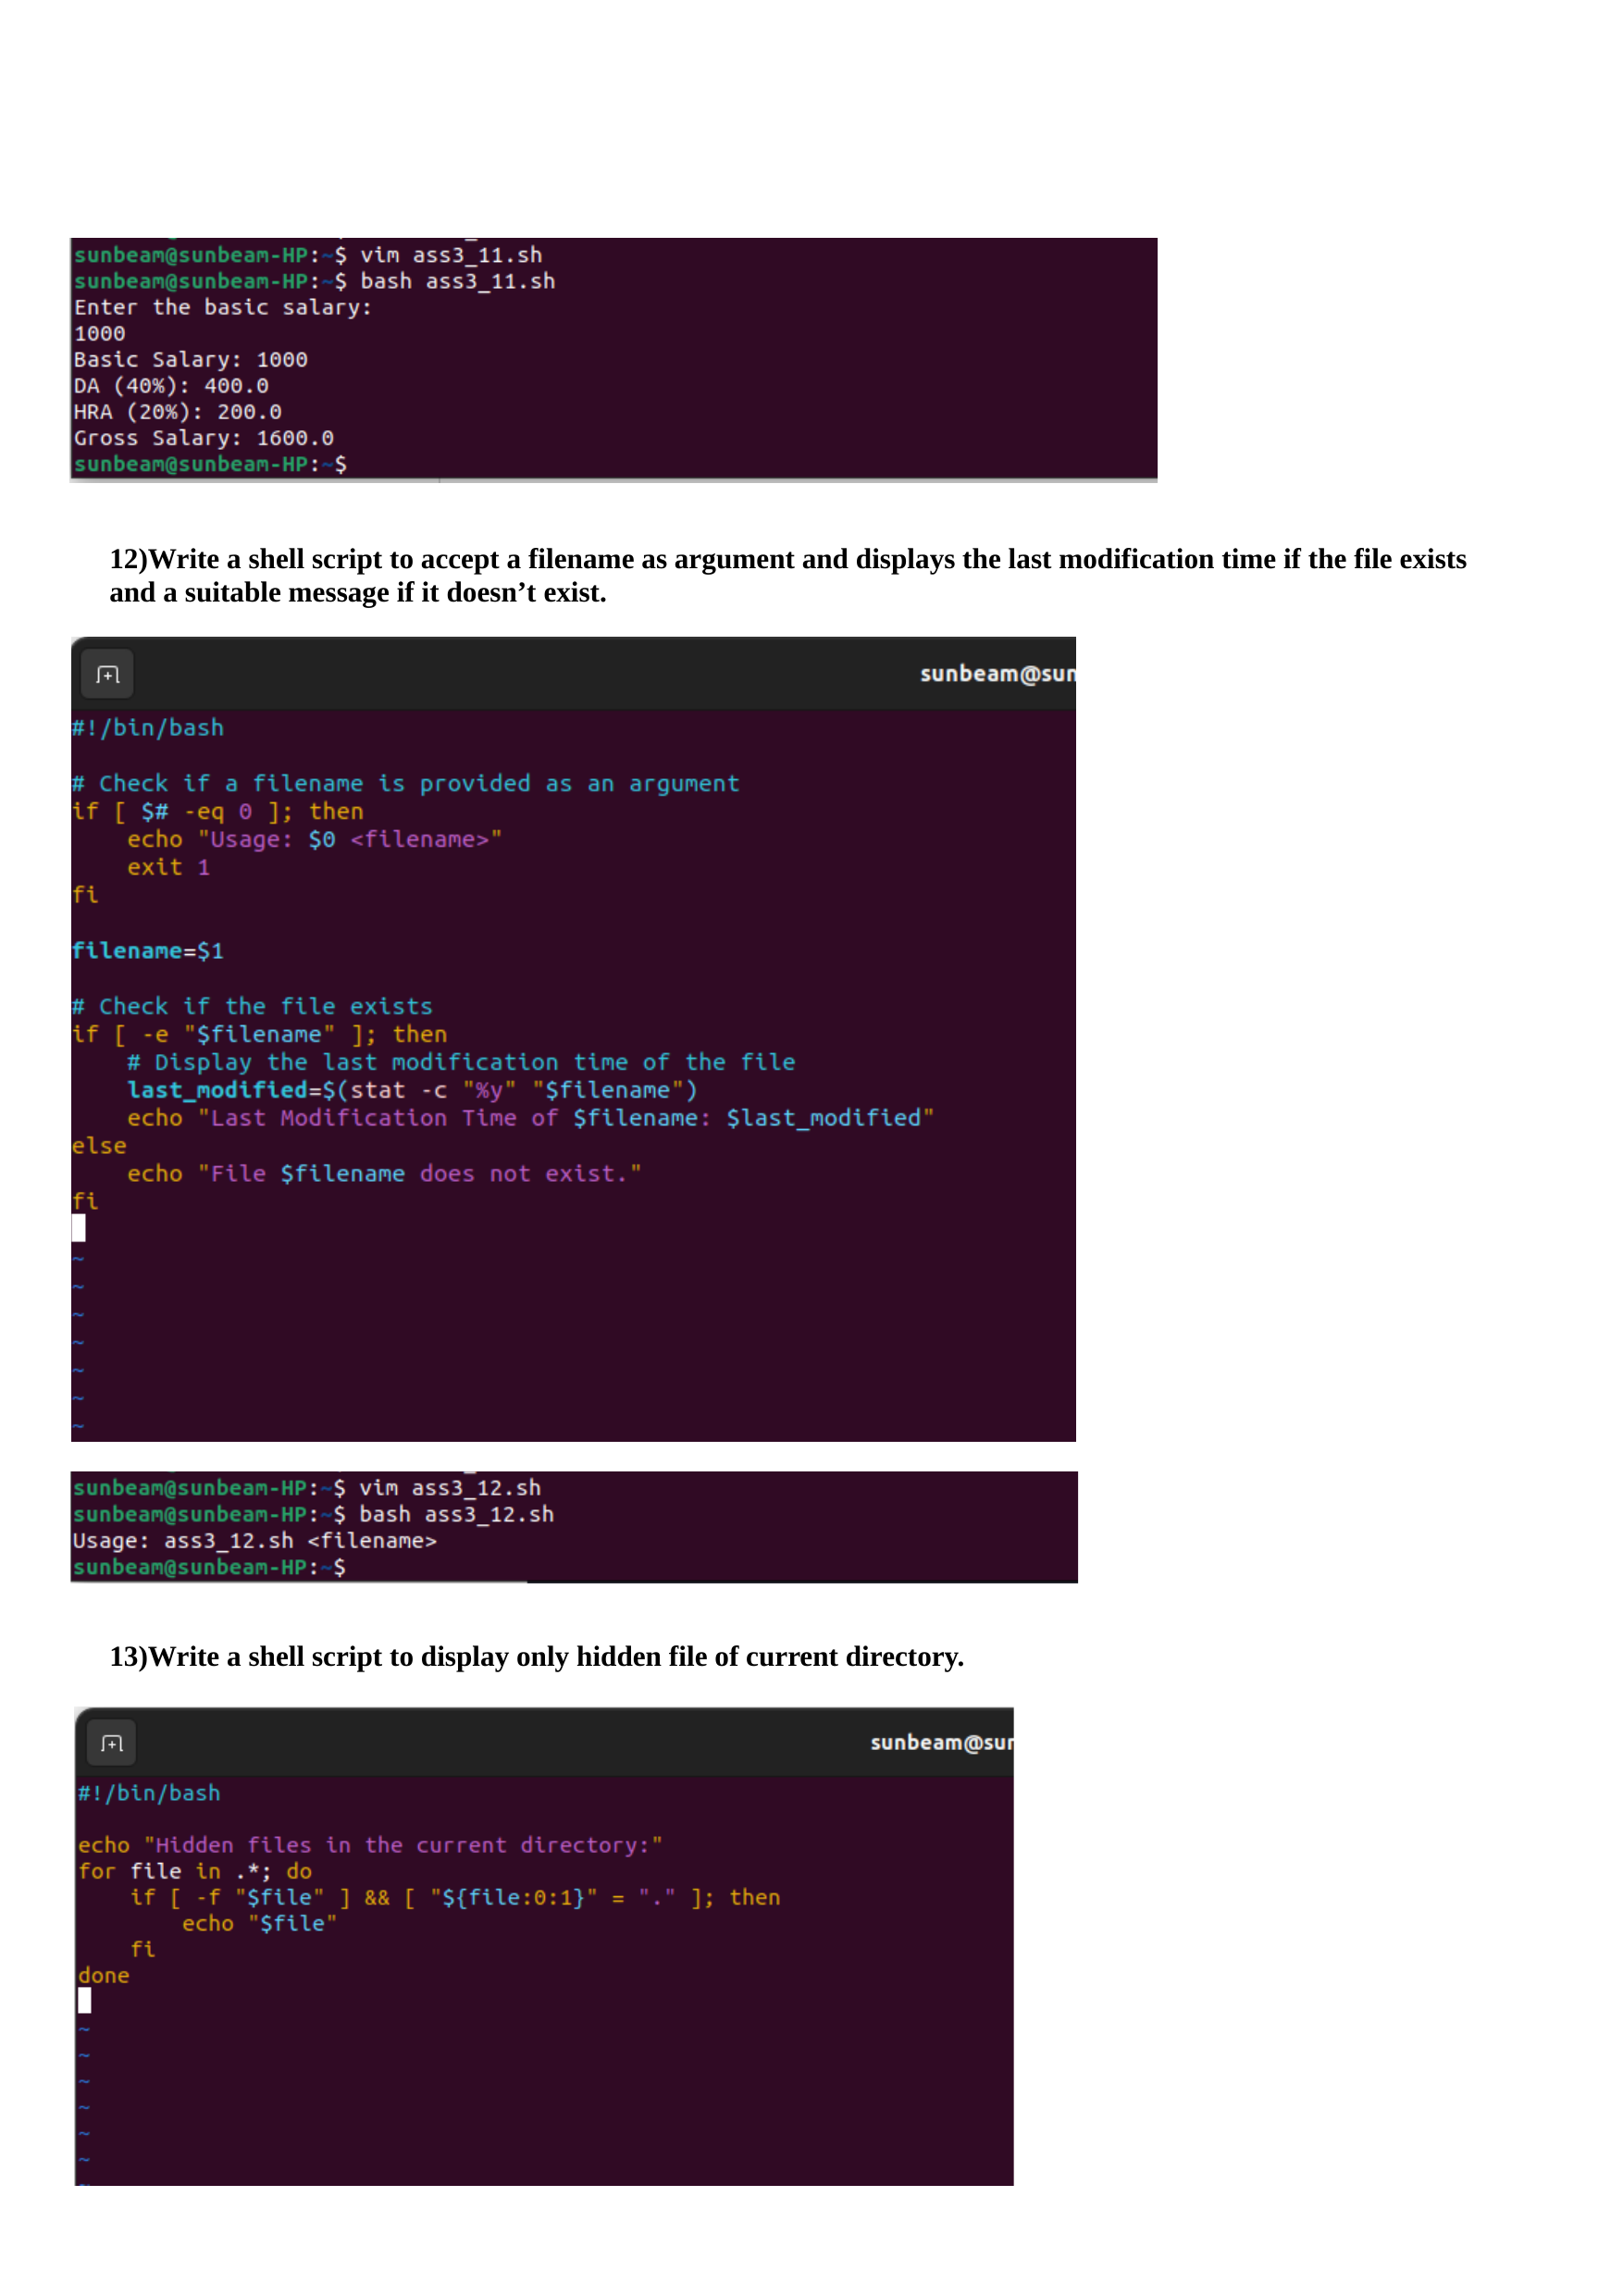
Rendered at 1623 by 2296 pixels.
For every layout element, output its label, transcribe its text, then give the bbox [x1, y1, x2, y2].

text 13)Write a shell script to display only hidden file of current directory. [109, 1639, 1514, 1672]
picture [70, 1471, 1079, 1583]
picture [68, 238, 1158, 483]
picture [71, 637, 1076, 1442]
picture [74, 1706, 1014, 2186]
text 12)Write a shell script to accept a filename as argument and displays the last modification time if the file exists and a suitable message if it doesn’t exist. [109, 541, 1514, 608]
